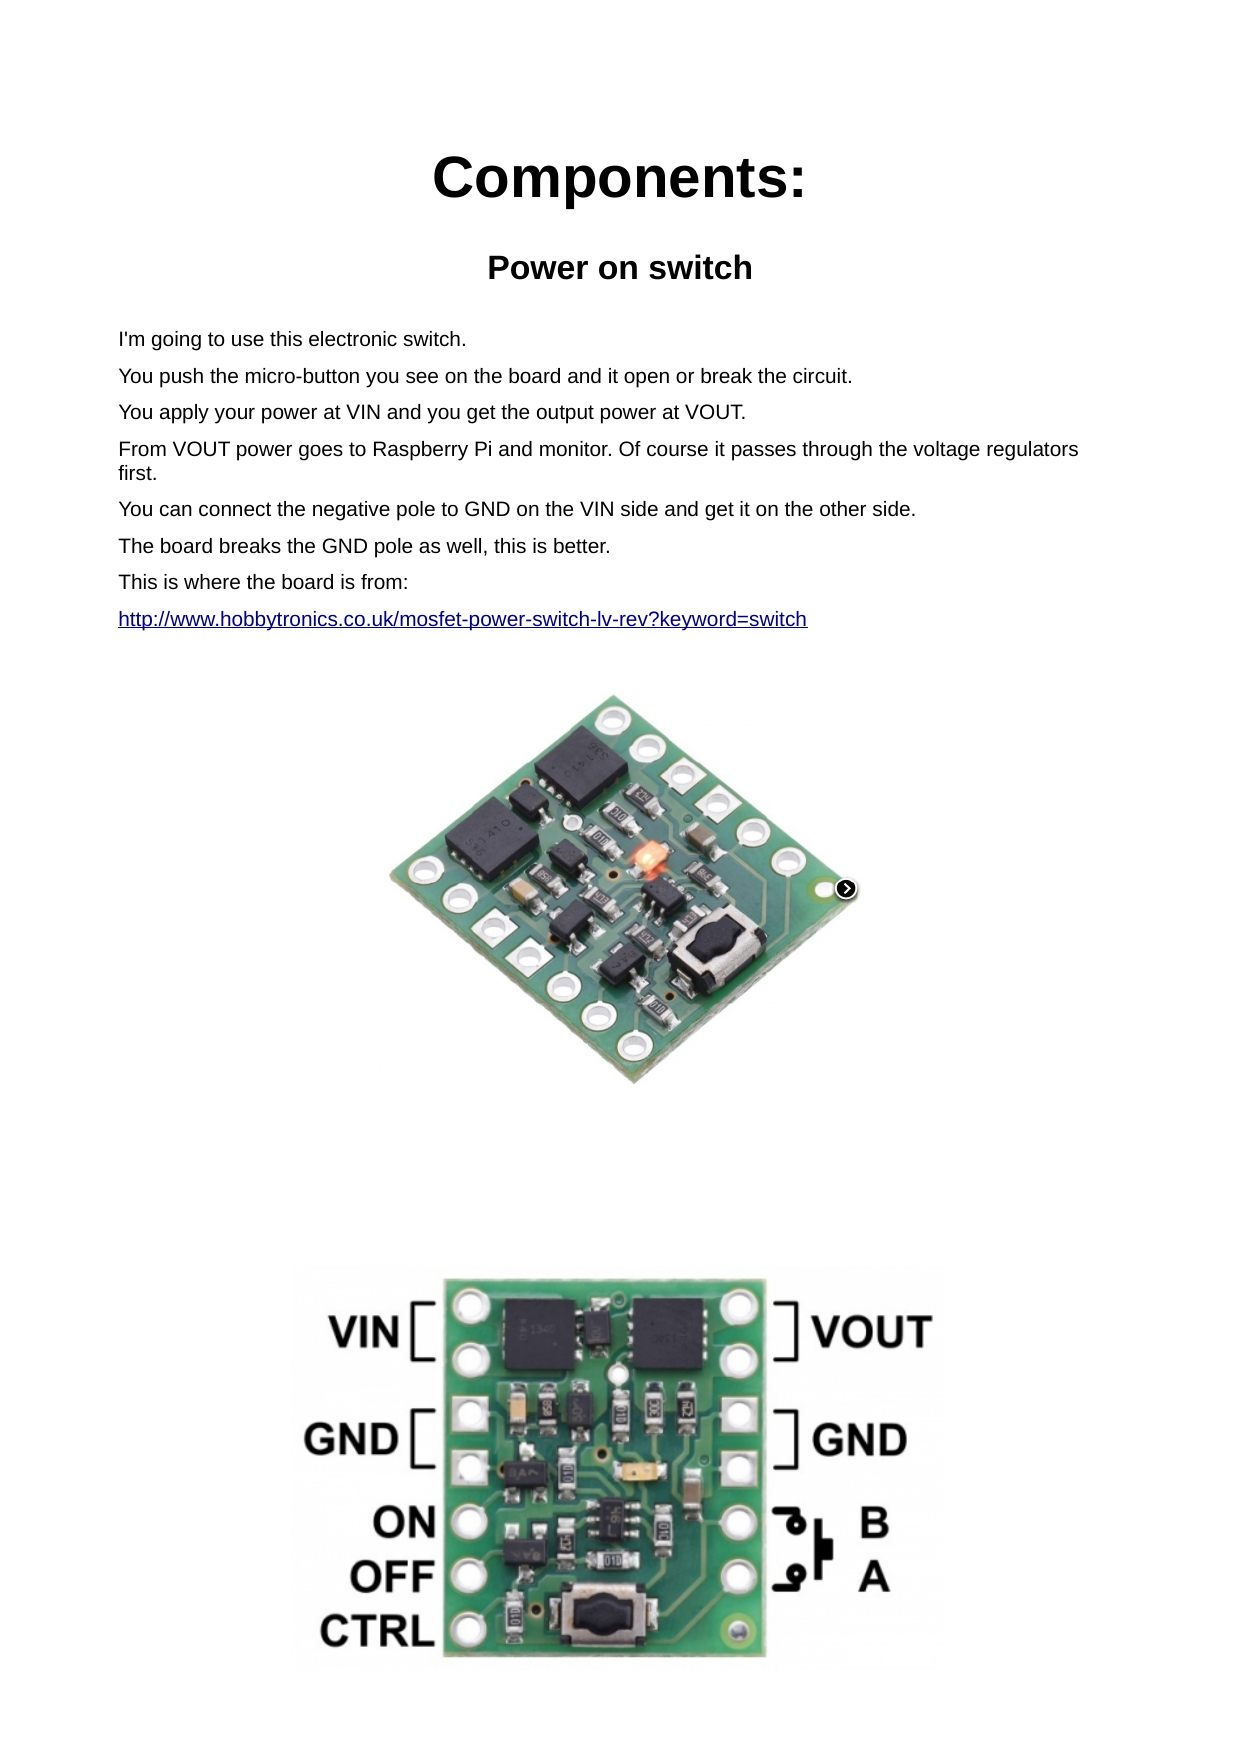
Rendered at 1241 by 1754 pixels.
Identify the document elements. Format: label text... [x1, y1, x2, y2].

text You apply your power at VIN and you get the output power at VOUT. [118, 400, 1122, 424]
title Power on switch [118, 248, 1122, 315]
text http://www.hobbytronics.co.uk/mosfet-power-switch-lv-rev?keyword=switch [118, 606, 1122, 630]
text This is where the board is from: [118, 570, 1122, 594]
text I'm going to use this electronic switch. [118, 327, 1122, 351]
title Components: [118, 143, 1122, 210]
picture [375, 642, 865, 1124]
text From VOUT power goes to Raspberry Pi and monitor. Of course it passes through the voltage regulators first. [118, 437, 1122, 484]
text The board breaks the GND pole as well, this is better. [118, 533, 1122, 557]
text You push the micro-button you see on the board and it open or break the circuit. [118, 364, 1122, 388]
picture [290, 1153, 950, 1753]
text You can connect the negative pole to GND on the VIN side and get it on the other side. [118, 497, 1122, 521]
